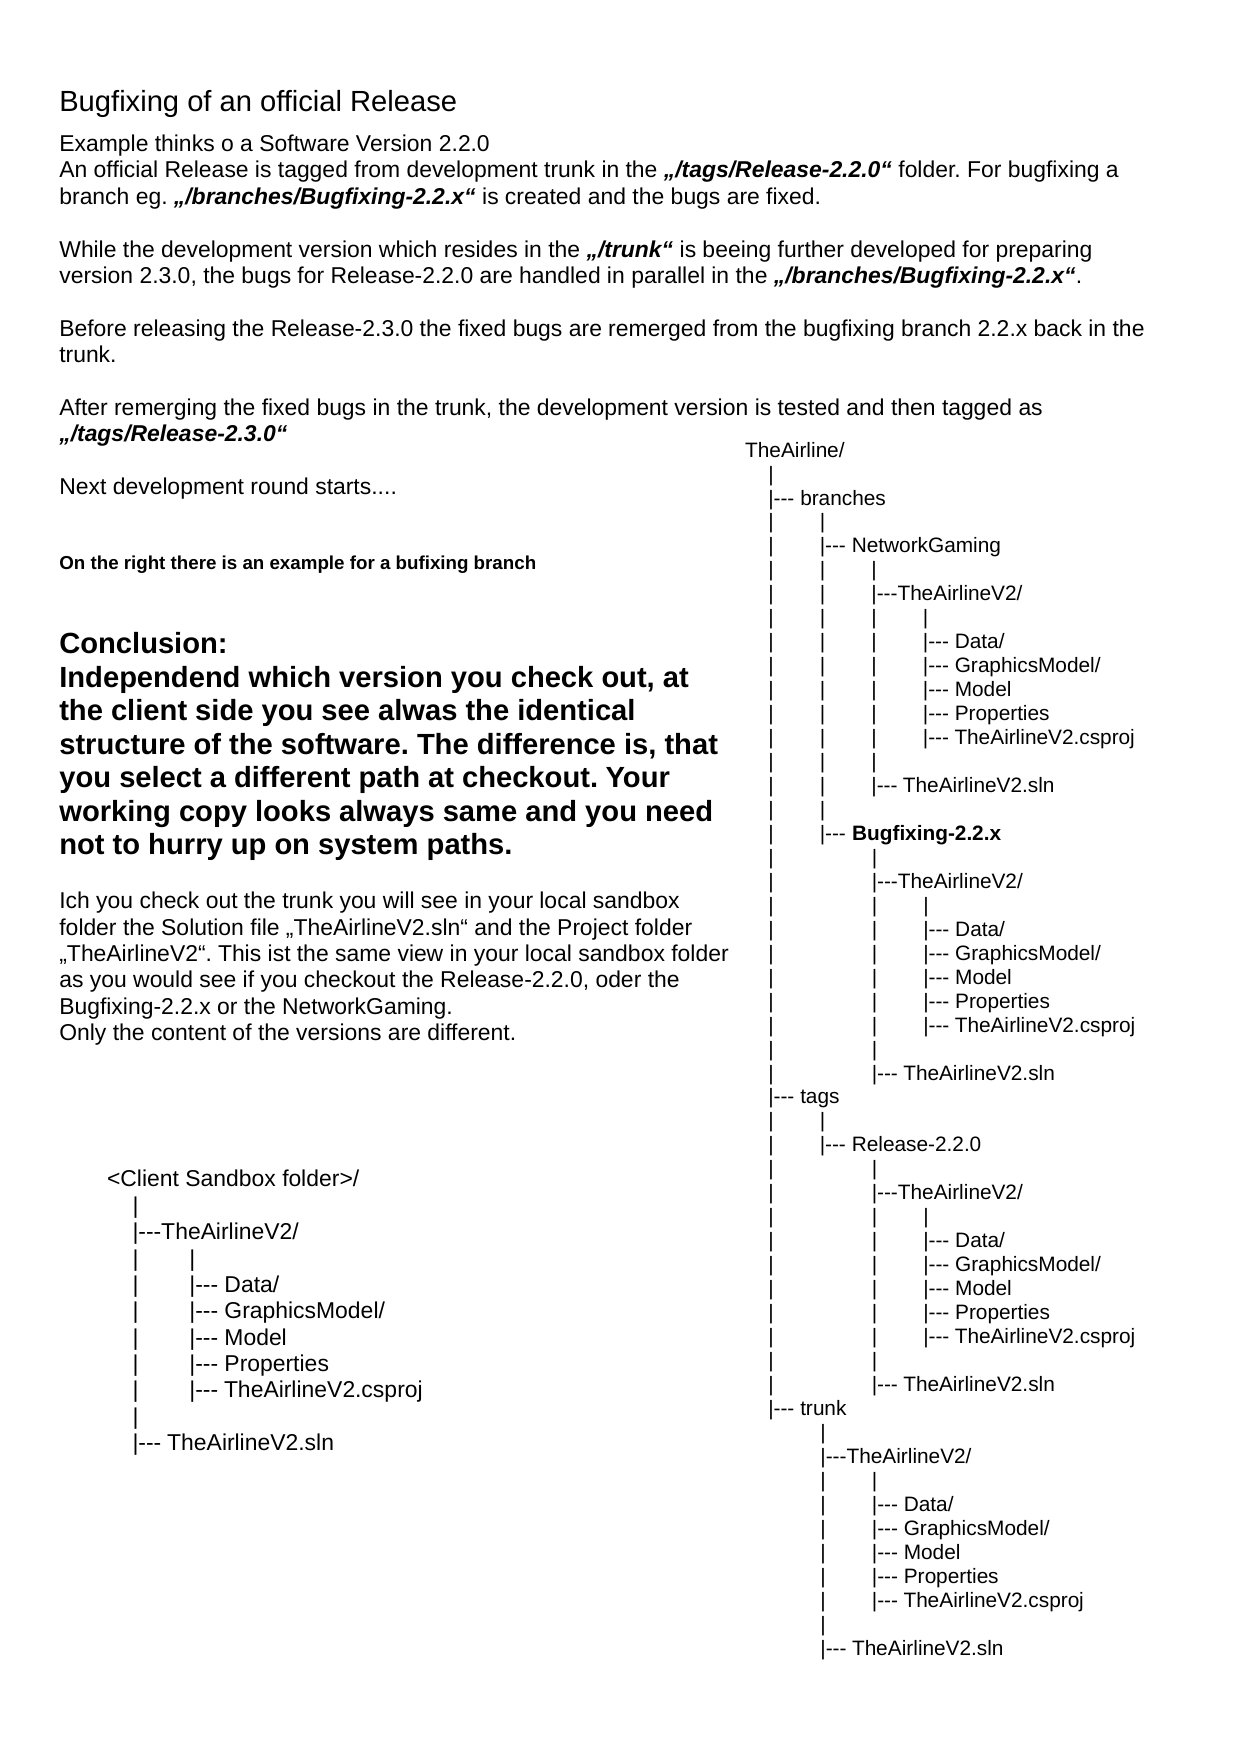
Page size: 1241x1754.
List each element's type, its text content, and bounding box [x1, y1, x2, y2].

text While the development version which resides in the „/trunk“ is beeing further developed for preparing version 2.3.0, the bugs for Release-2.2.0 are handled in parallel in the „/branches/Bugfixing-2.2.x“. [59, 236, 1152, 288]
text Next development round starts.... [59, 473, 1152, 499]
text Only the content of the versions are different. [59, 1019, 1152, 1045]
text Before releasing the Release-2.3.0 the fixed bugs are remerged from the bugfixing branch 2.2.x back in the trunk. [59, 314, 1152, 367]
text On the right there is an example for a bufixing branch [59, 552, 1152, 573]
text After remerging the fixed bugs in the trunk, the development version is tested and then tagged as „/tags/Release-2.3.0“ [59, 394, 1152, 446]
text Example thinks o a Software Version 2.2.0 [59, 130, 1152, 156]
text Conclusion: [59, 626, 1152, 659]
text Ich you check out the trunk you will see in your local sandbox folder the Solution file „TheAirlineV2.sln“ and the Project folder „TheAirlineV2“. This ist the same view in your local sandbox folder as you would see if you checkout the Release-2.2.0, oder the Bugfixing-2.2.x or the NetworkGaming. [59, 887, 1152, 1019]
subtitle Bugfixing of an official Release [59, 84, 1152, 118]
text Independend which version you check out, at the client side you see alwas the identical structure of the software. The difference is, that you select a different path at checkout. Your working copy looks always same and you need not to hurry up on system paths. [59, 659, 1152, 861]
text An official Release is tagged from development trunk in the „/tags/Release-2.2.0“ folder. For bugfixing a branch eg. „/branches/Bugfixing-2.2.x“ is created and the bugs are fixed. [59, 156, 1152, 209]
